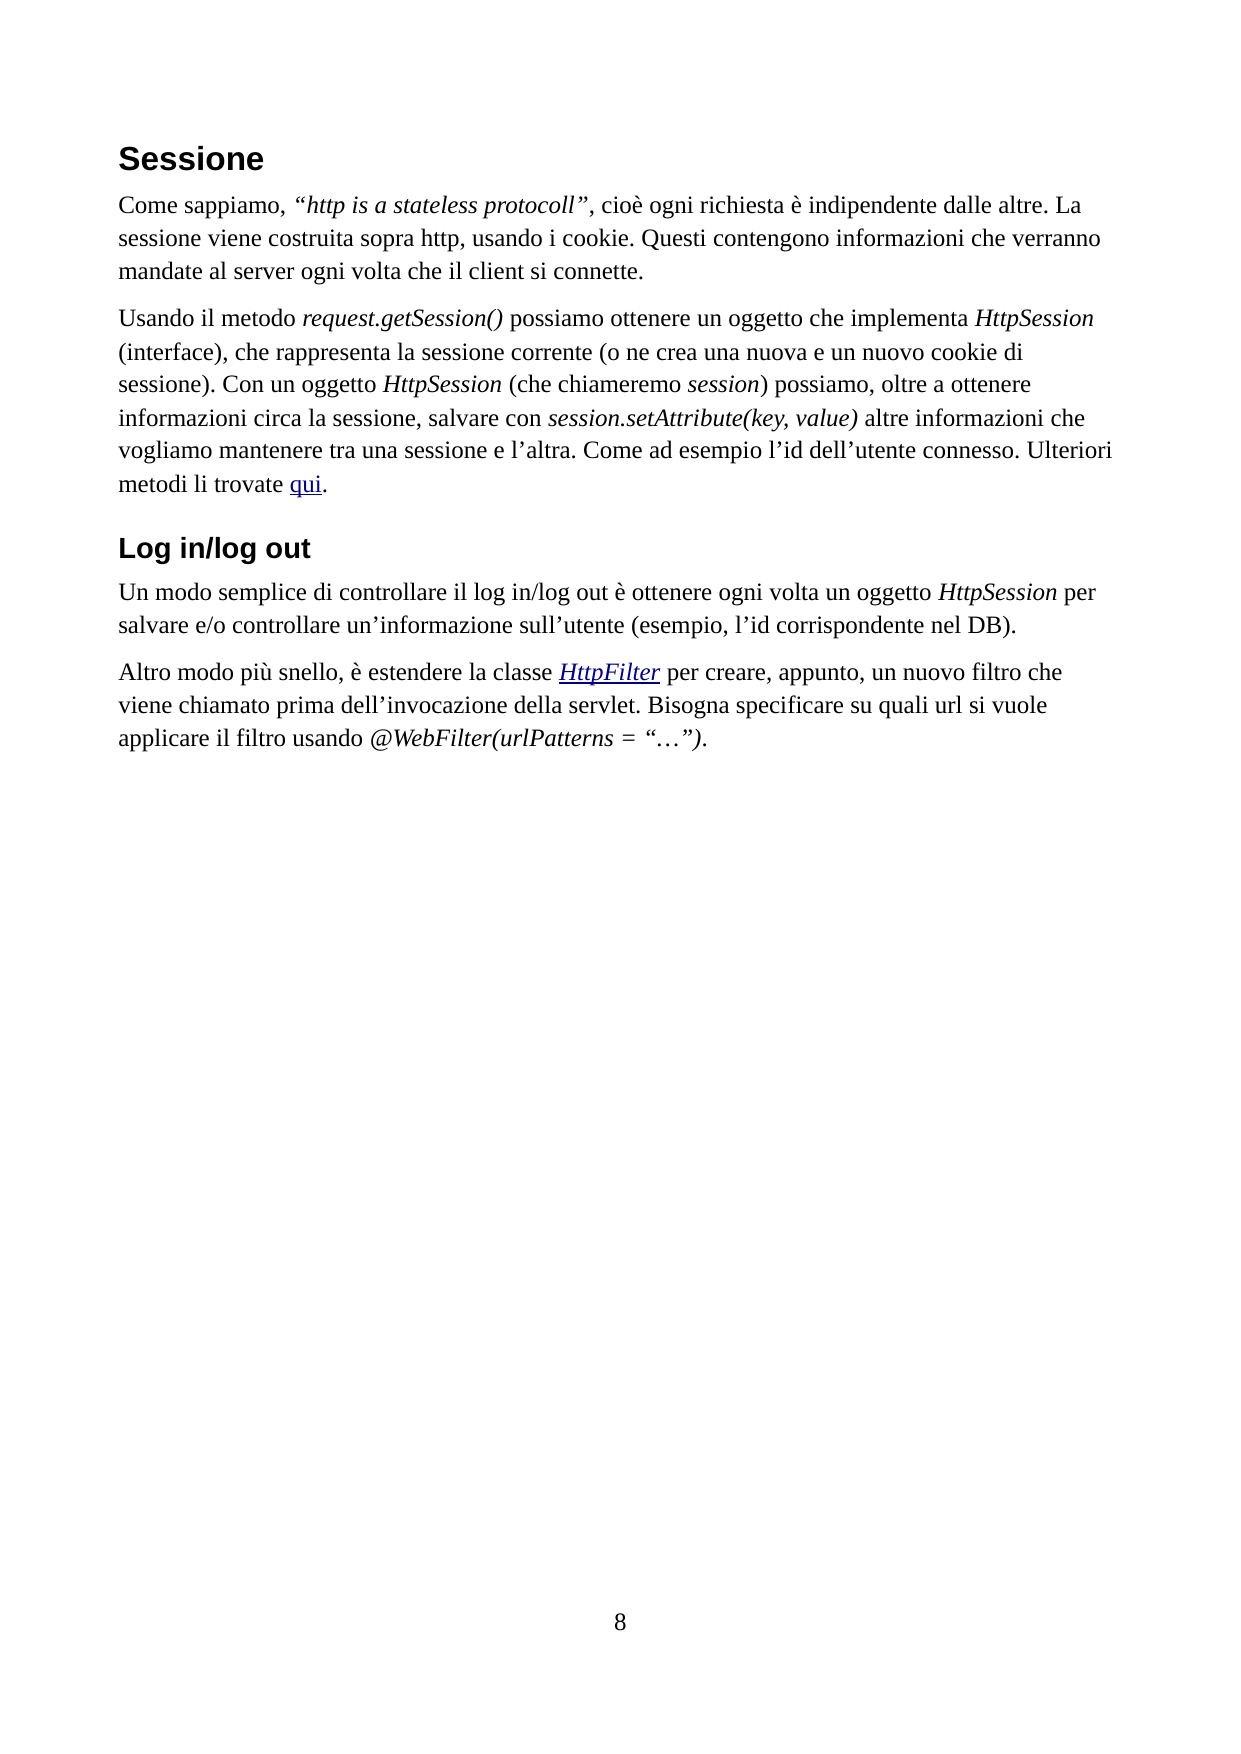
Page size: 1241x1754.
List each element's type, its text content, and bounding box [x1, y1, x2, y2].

text Un modo semplice di controllare il log in/log out è ottenere ogni volta un oggetto HttpSession per salvare e/o controllare un’informazione sull’utente (esempio, l’id corrispondente nel DB). [118, 577, 1122, 639]
text Altro modo più snello, è estendere la classe HttpFilter per creare, appunto, un nuovo filtro che viene chiamato prima dell’invocazione della servlet. Bisogna specificare su quali url si vuole applicare il filtro usando @WebFilter(urlPatterns = “…”). [118, 657, 1122, 752]
subtitle Log in/log out [118, 531, 1122, 564]
subtitle Sessione [118, 139, 1122, 177]
text Come sappiamo, “http is a stateless protocoll”, cioè ogni richiesta è indipendente dalle altre. La sessione viene costruita sopra http, usando i cookie. Questi contengono informazioni che verranno mandate al server ogni volta che il client si connette. [118, 190, 1122, 285]
text Usando il metodo request.getSession() possiamo ottenere un oggetto che implementa HttpSession (interface), che rappresenta la sessione corrente (o ne crea una nuova e un nuovo cookie di sessione). Con un oggetto HttpSession (che chiameremo session) possiamo, oltre a ottenere informazioni circa la sessione, salvare con session.setAttribute(key, value) altre informazioni che vogliamo mantenere tra una sessione e l’altra. Come ad esempio l’id dell’utente connesso. Ulteriori metodi li trovate qui. [118, 303, 1122, 497]
